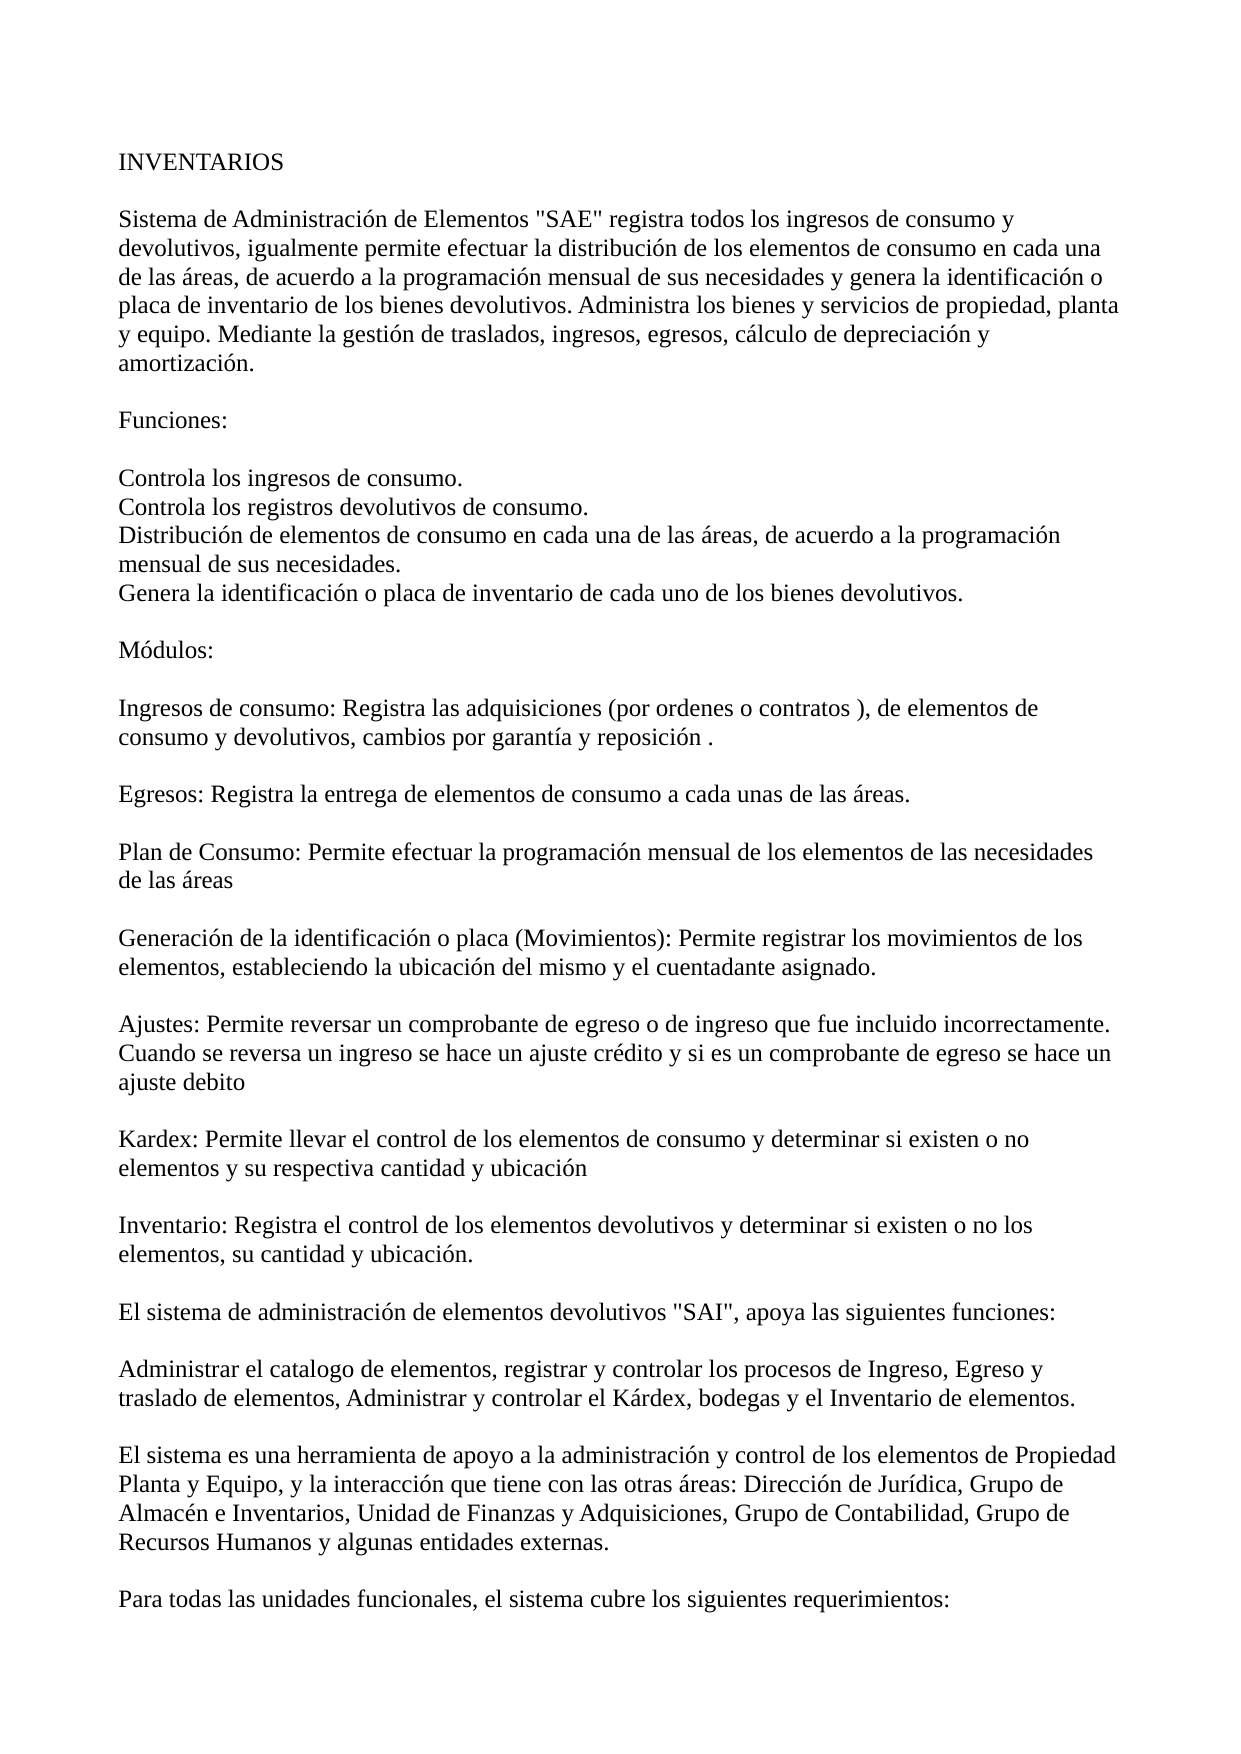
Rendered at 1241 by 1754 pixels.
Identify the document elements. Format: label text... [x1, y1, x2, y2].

text El sistema de administración de elementos devolutivos "SAI", apoya las siguientes funciones: Administrar el catalogo de elementos, registrar y controlar los procesos de Ingreso, Egreso y traslado de elementos, Administrar y controlar el Kárdex, bodegas y el Inventario de elementos. El sistema es una herramienta de apoyo a la administración y control de los elementos de Propiedad Planta y Equipo, y la interacción que tiene con las otras áreas: Dirección de Jurídica, Grupo de Almacén e Inventarios, Unidad de Finanzas y Adquisiciones, Grupo de Contabilidad, Grupo de Recursos Humanos y algunas entidades externas. Para todas las unidades funcionales, el sistema cubre los siguientes requerimientos: [118, 1297, 1122, 1613]
text Sistema de Administración de Elementos "SAE" registra todos los ingresos de consumo y devolutivos, igualmente permite efectuar la distribución de los elementos de consumo en cada una de las áreas, de acuerdo a la programación mensual de sus necesidades y genera la identificación o placa de inventario de los bienes devolutivos. Administra los bienes y servicios de propiedad, planta y equipo. Mediante la gestión de traslados, ingresos, egresos, cálculo de depreciación y amortización. Funciones: Controla los ingresos de consumo. Controla los registros devolutivos de consumo. Distribución de elementos de consumo en cada una de las áreas, de acuerdo a la programación mensual de sus necesidades. Genera la identificación o placa de inventario de cada uno de los bienes devolutivos. Módulos: Ingresos de consumo: Registra las adquisiciones (por ordenes o contratos ), de elementos de consumo y devolutivos, cambios por garantía y reposición . Egresos: Registra la entrega de elementos de consumo a cada unas de las áreas. Plan de Consumo: Permite efectuar la programación mensual de los elementos de las necesidades de las áreas Generación de la identificación o placa (Movimientos): Permite registrar los movimientos de los elementos, estableciendo la ubicación del mismo y el cuentadante asignado. Ajustes: Permite reversar un comprobante de egreso o de ingreso que fue incluido incorrectamente. Cuando se reversa un ingreso se hace un ajuste crédito y si es un comprobante de egreso se hace un ajuste debito Kardex: Permite llevar el control de los elementos de consumo y determinar si existen o no elementos y su respectiva cantidad y ubicación Inventario: Registra el control de los elementos devolutivos y determinar si existen o no los elementos, su cantidad y ubicación. [118, 204, 1122, 1268]
text INVENTARIOS [118, 147, 1122, 176]
